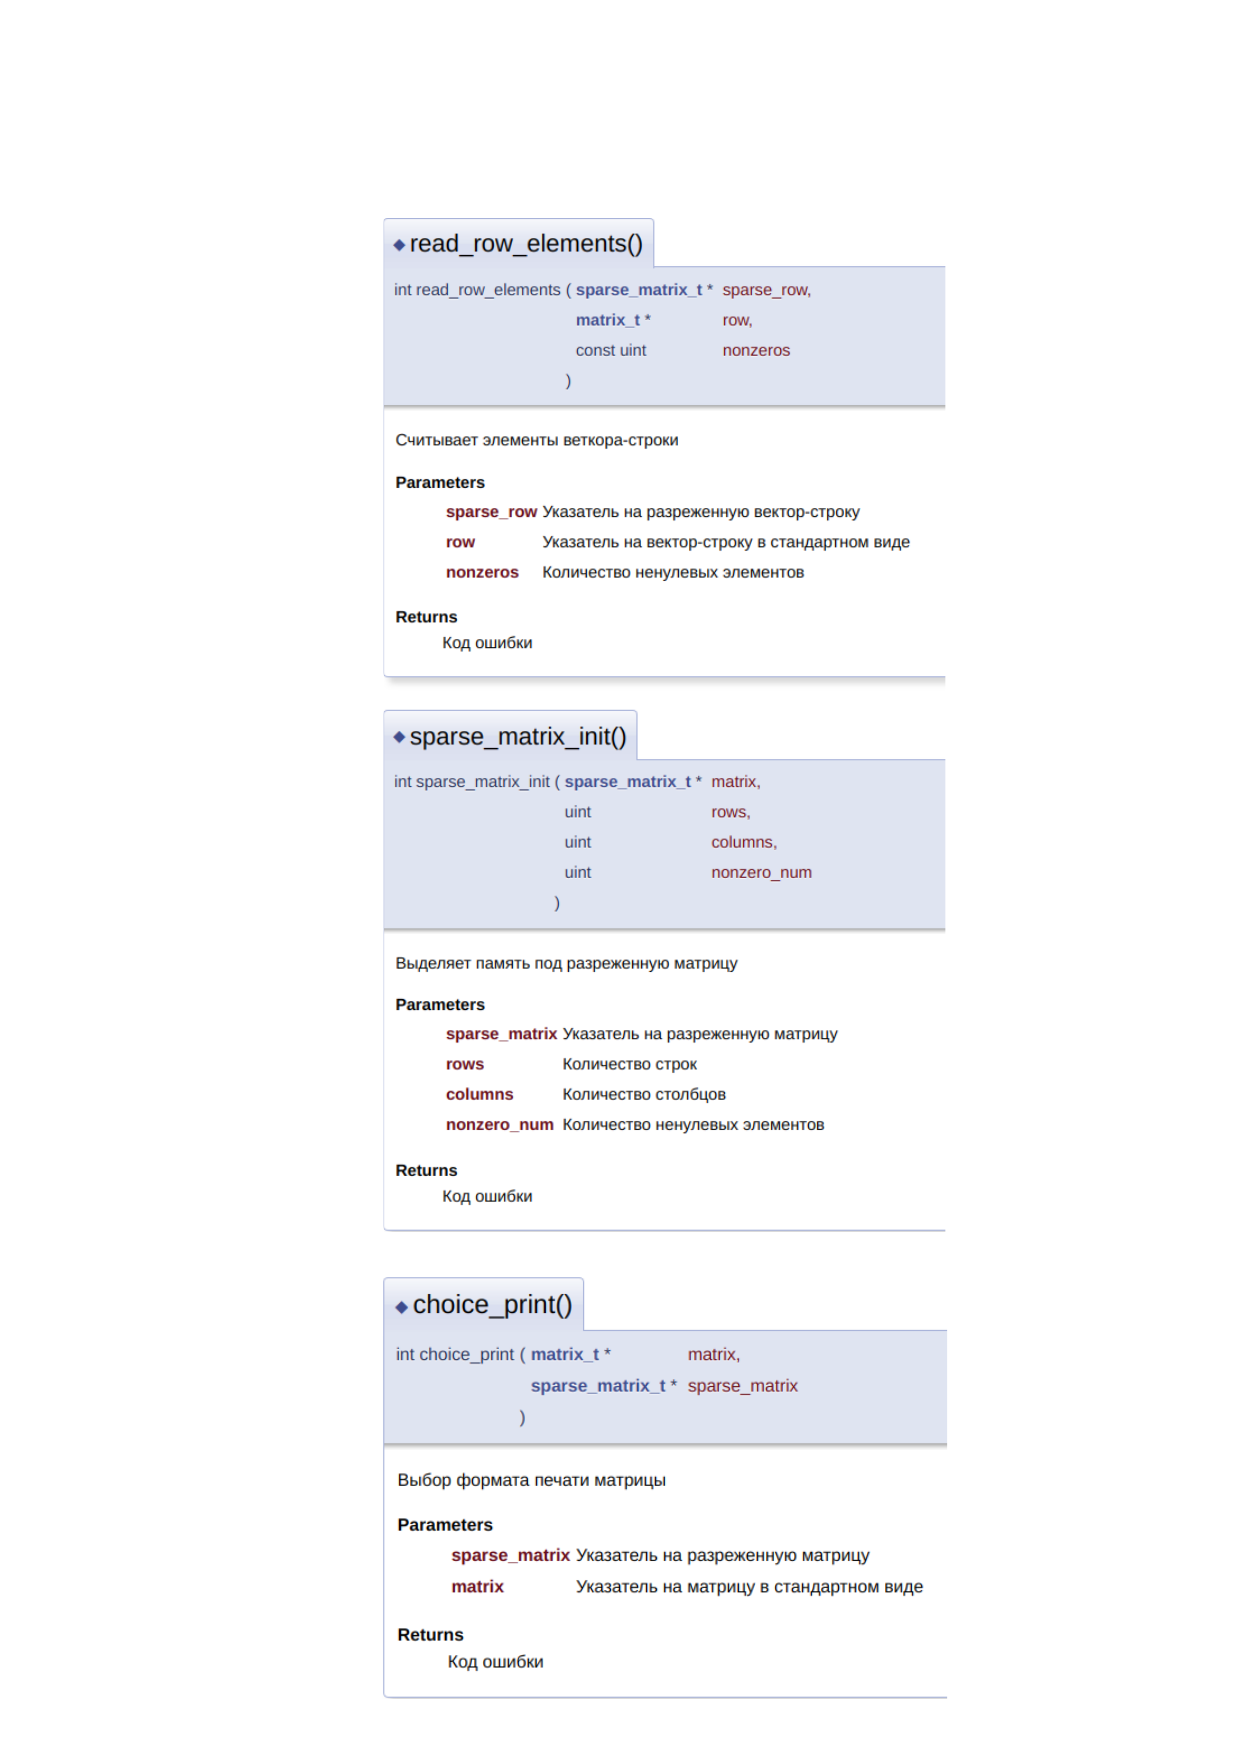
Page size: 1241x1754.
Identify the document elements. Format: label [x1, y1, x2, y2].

picture [383, 218, 946, 1232]
picture [381, 1275, 948, 1699]
